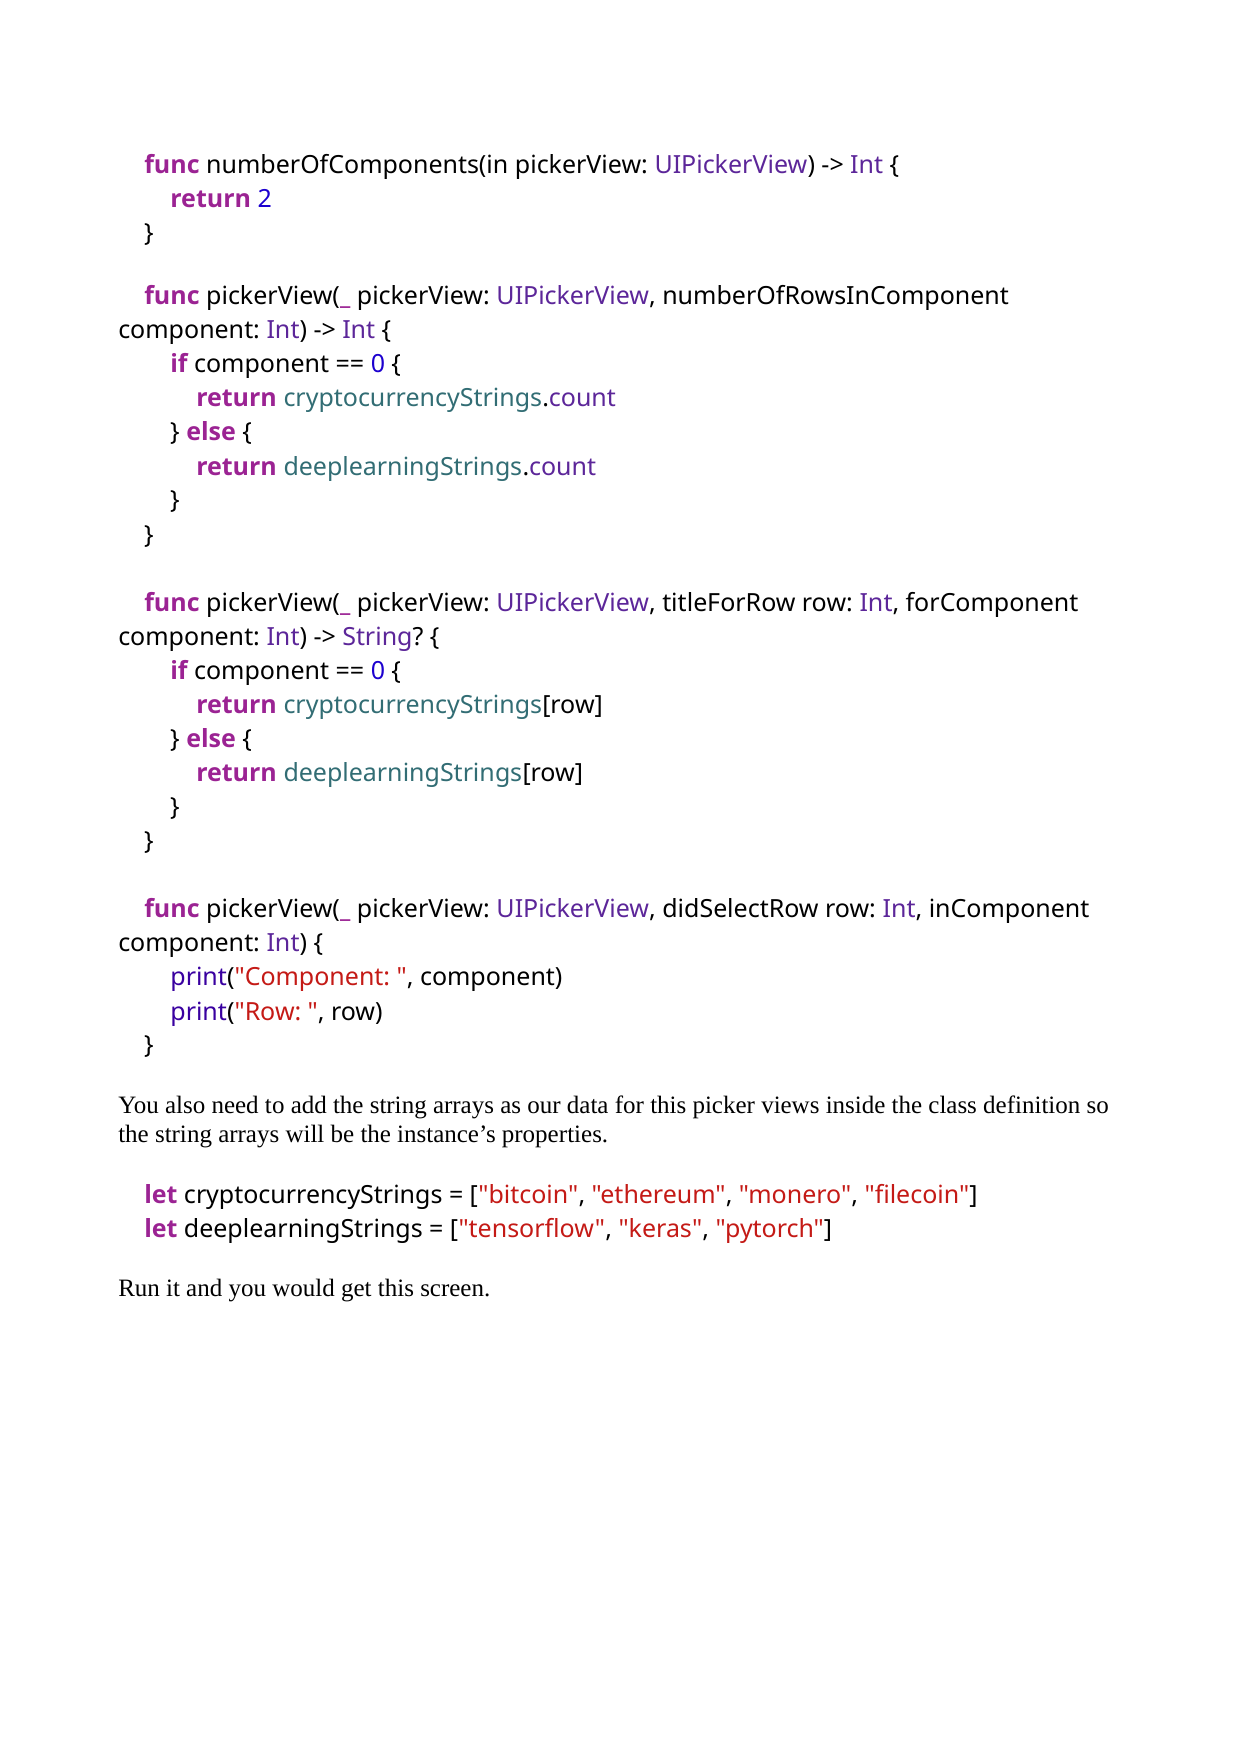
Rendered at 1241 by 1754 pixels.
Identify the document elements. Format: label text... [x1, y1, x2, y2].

text let cryptocurrencyStrings = ["bitcoin", "ethereum", "monero", "filecoin"] [118, 1176, 1122, 1210]
text } [118, 215, 1122, 249]
text } [118, 516, 1122, 550]
text return 2 [118, 181, 1122, 215]
text } [118, 789, 1122, 823]
text let deeplearningStrings = ["tensorflow", "keras", "pytorch"] [118, 1210, 1122, 1244]
text print("Component: ", component) [118, 959, 1122, 993]
text func pickerView(_ pickerView: UIPickerView, didSelectRow row: Int, inComponent component: Int) { [118, 891, 1122, 959]
text return cryptocurrencyStrings[row] [118, 687, 1122, 721]
text return deeplearningStrings[row] [118, 755, 1122, 789]
text Run it and you would get this screen. [118, 1273, 1122, 1302]
text func pickerView(_ pickerView: UIPickerView, titleForRow row: Int, forComponent component: Int) -> String? { [118, 584, 1122, 652]
text func pickerView(_ pickerView: UIPickerView, numberOfRowsInComponent component: Int) -> Int { [118, 278, 1122, 346]
text if component == 0 { [118, 652, 1122, 687]
text } [118, 482, 1122, 516]
text if component == 0 { [118, 346, 1122, 380]
text return cryptocurrencyStrings.count [118, 380, 1122, 414]
text func numberOfComponents(in pickerView: UIPickerView) -> Int { [118, 147, 1122, 181]
text print("Row: ", row) [118, 993, 1122, 1027]
text return deeplearningStrings.count [118, 448, 1122, 482]
text } else { [118, 414, 1122, 448]
text You also need to add the string arrays as our data for this picker views inside the class definition so the string arrays will be the instance’s properties. [118, 1090, 1122, 1147]
text } else { [118, 721, 1122, 755]
text } [118, 823, 1122, 857]
text } [118, 1027, 1122, 1061]
